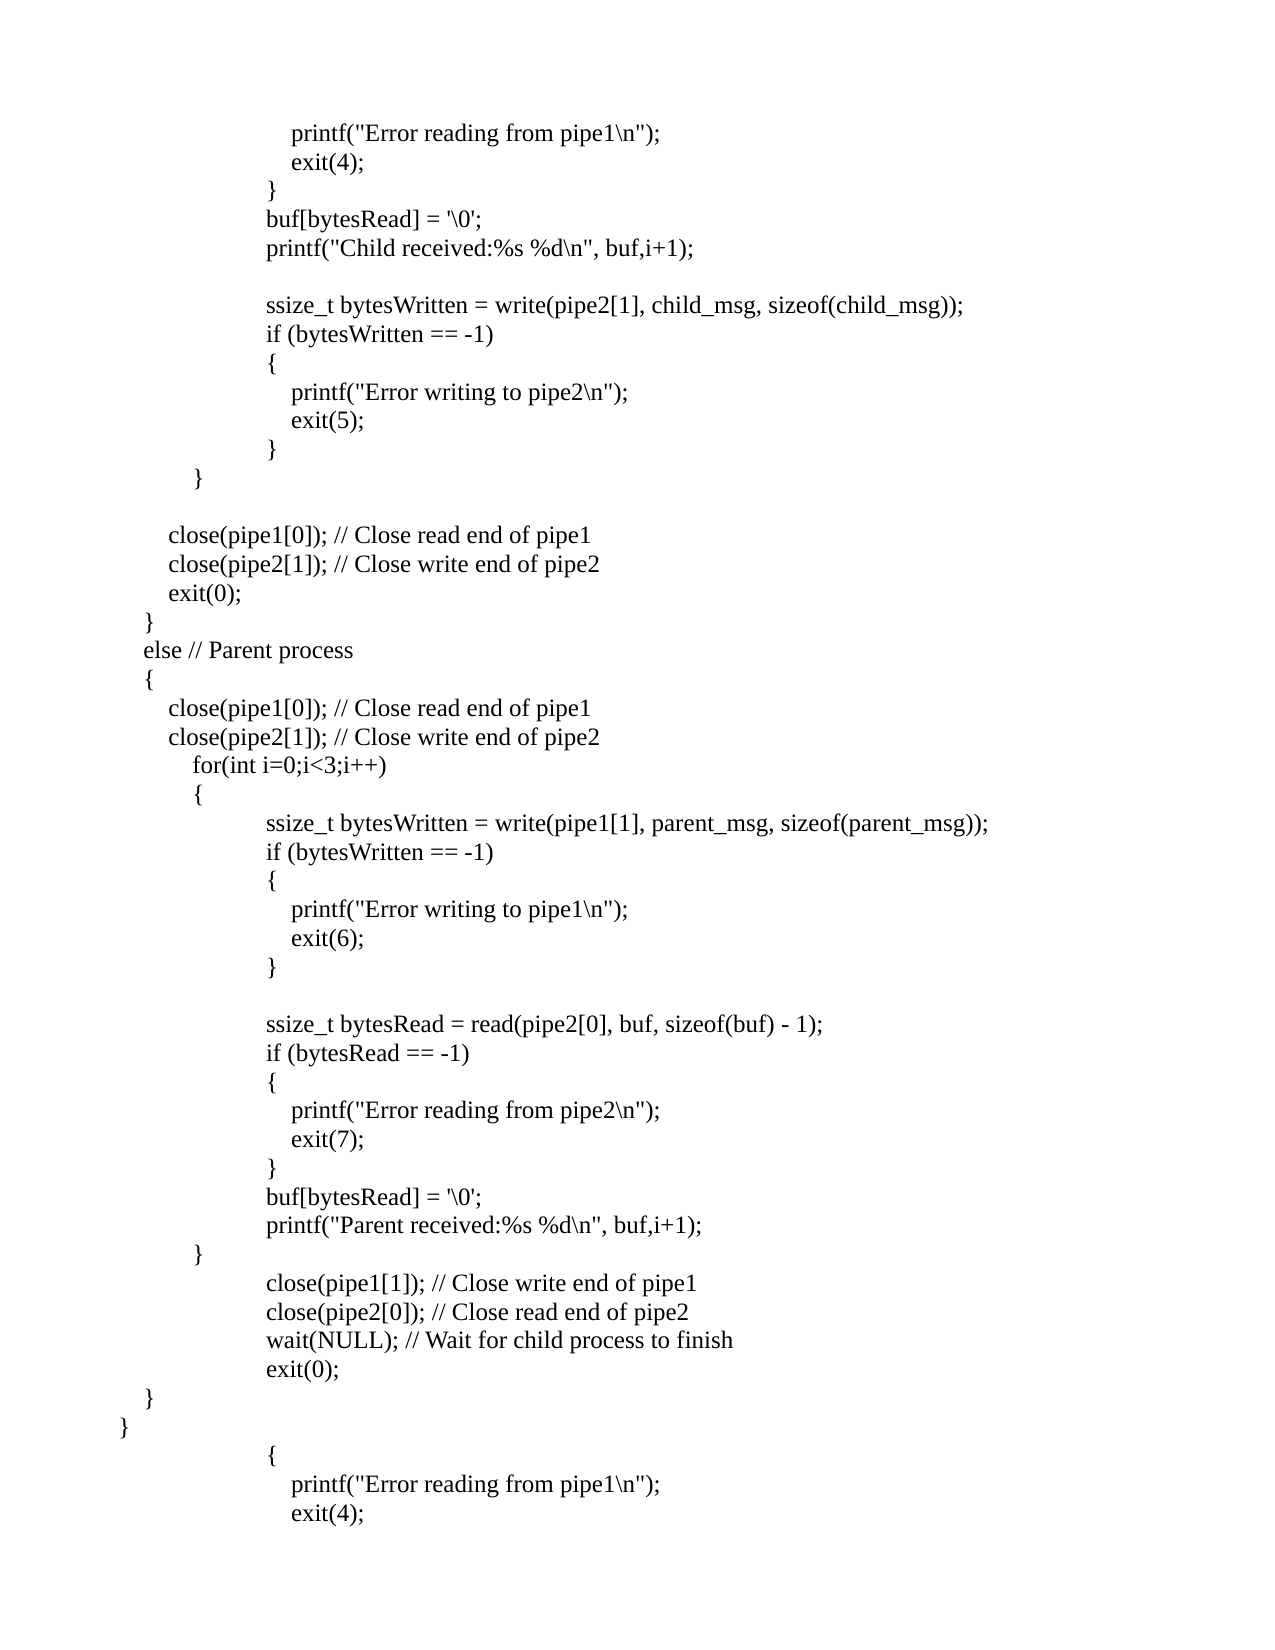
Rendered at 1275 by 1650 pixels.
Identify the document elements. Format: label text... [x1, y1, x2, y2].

text { [118, 779, 1157, 808]
text printf("Error reading from pipe2\n"); [118, 1096, 1157, 1124]
text if (bytesWritten == -1) [118, 837, 1157, 866]
text exit(5); [118, 406, 1157, 434]
text } [118, 176, 1157, 204]
text } [118, 952, 1157, 981]
text exit(7); [118, 1124, 1157, 1153]
text close(pipe1[0]); // Close read end of pipe1 [118, 521, 1157, 549]
text } [118, 1383, 1157, 1412]
text if (bytesRead == -1) [118, 1038, 1157, 1067]
text else // Parent process [118, 636, 1157, 664]
text if (bytesWritten == -1) [118, 319, 1157, 348]
text } [118, 1239, 1157, 1268]
text exit(0); [118, 1354, 1157, 1383]
text ssize_t bytesWritten = write(pipe1[1], parent_msg, sizeof(parent_msg)); [118, 808, 1157, 837]
text } [118, 1412, 1157, 1441]
text printf("Error reading from pipe1\n"); [118, 1469, 1157, 1498]
text close(pipe1[1]); // Close write end of pipe1 [118, 1268, 1157, 1297]
text buf[bytesRead] = '\0'; [118, 204, 1157, 233]
text exit(4); [118, 147, 1157, 176]
text printf("Error writing to pipe2\n"); [118, 377, 1157, 406]
text close(pipe2[1]); // Close write end of pipe2 [118, 549, 1157, 578]
text close(pipe2[0]); // Close read end of pipe2 [118, 1297, 1157, 1326]
text printf("Error reading from pipe1\n"); [118, 118, 1157, 147]
text } [118, 1153, 1157, 1182]
text close(pipe1[0]); // Close read end of pipe1 [118, 693, 1157, 722]
text printf("Parent received:%s %d\n", buf,i+1); [118, 1211, 1157, 1239]
text { [118, 348, 1157, 377]
text { [118, 866, 1157, 894]
text { [118, 1067, 1157, 1096]
text ssize_t bytesRead = read(pipe2[0], buf, sizeof(buf) - 1); [118, 1009, 1157, 1038]
text } [118, 607, 1157, 636]
text } [118, 463, 1157, 492]
text printf("Child received:%s %d\n", buf,i+1); [118, 233, 1157, 262]
text { [118, 1441, 1157, 1469]
text for(int i=0;i<3;i++) [118, 751, 1157, 779]
text { [118, 664, 1157, 693]
text close(pipe2[1]); // Close write end of pipe2 [118, 722, 1157, 751]
text wait(NULL); // Wait for child process to finish [118, 1326, 1157, 1354]
text buf[bytesRead] = '\0'; [118, 1182, 1157, 1211]
text printf("Error writing to pipe1\n"); [118, 894, 1157, 923]
text } [118, 434, 1157, 463]
text exit(6); [118, 923, 1157, 952]
text ssize_t bytesWritten = write(pipe2[1], child_msg, sizeof(child_msg)); [118, 291, 1157, 319]
text exit(0); [118, 578, 1157, 607]
text exit(4); [118, 1498, 1157, 1527]
